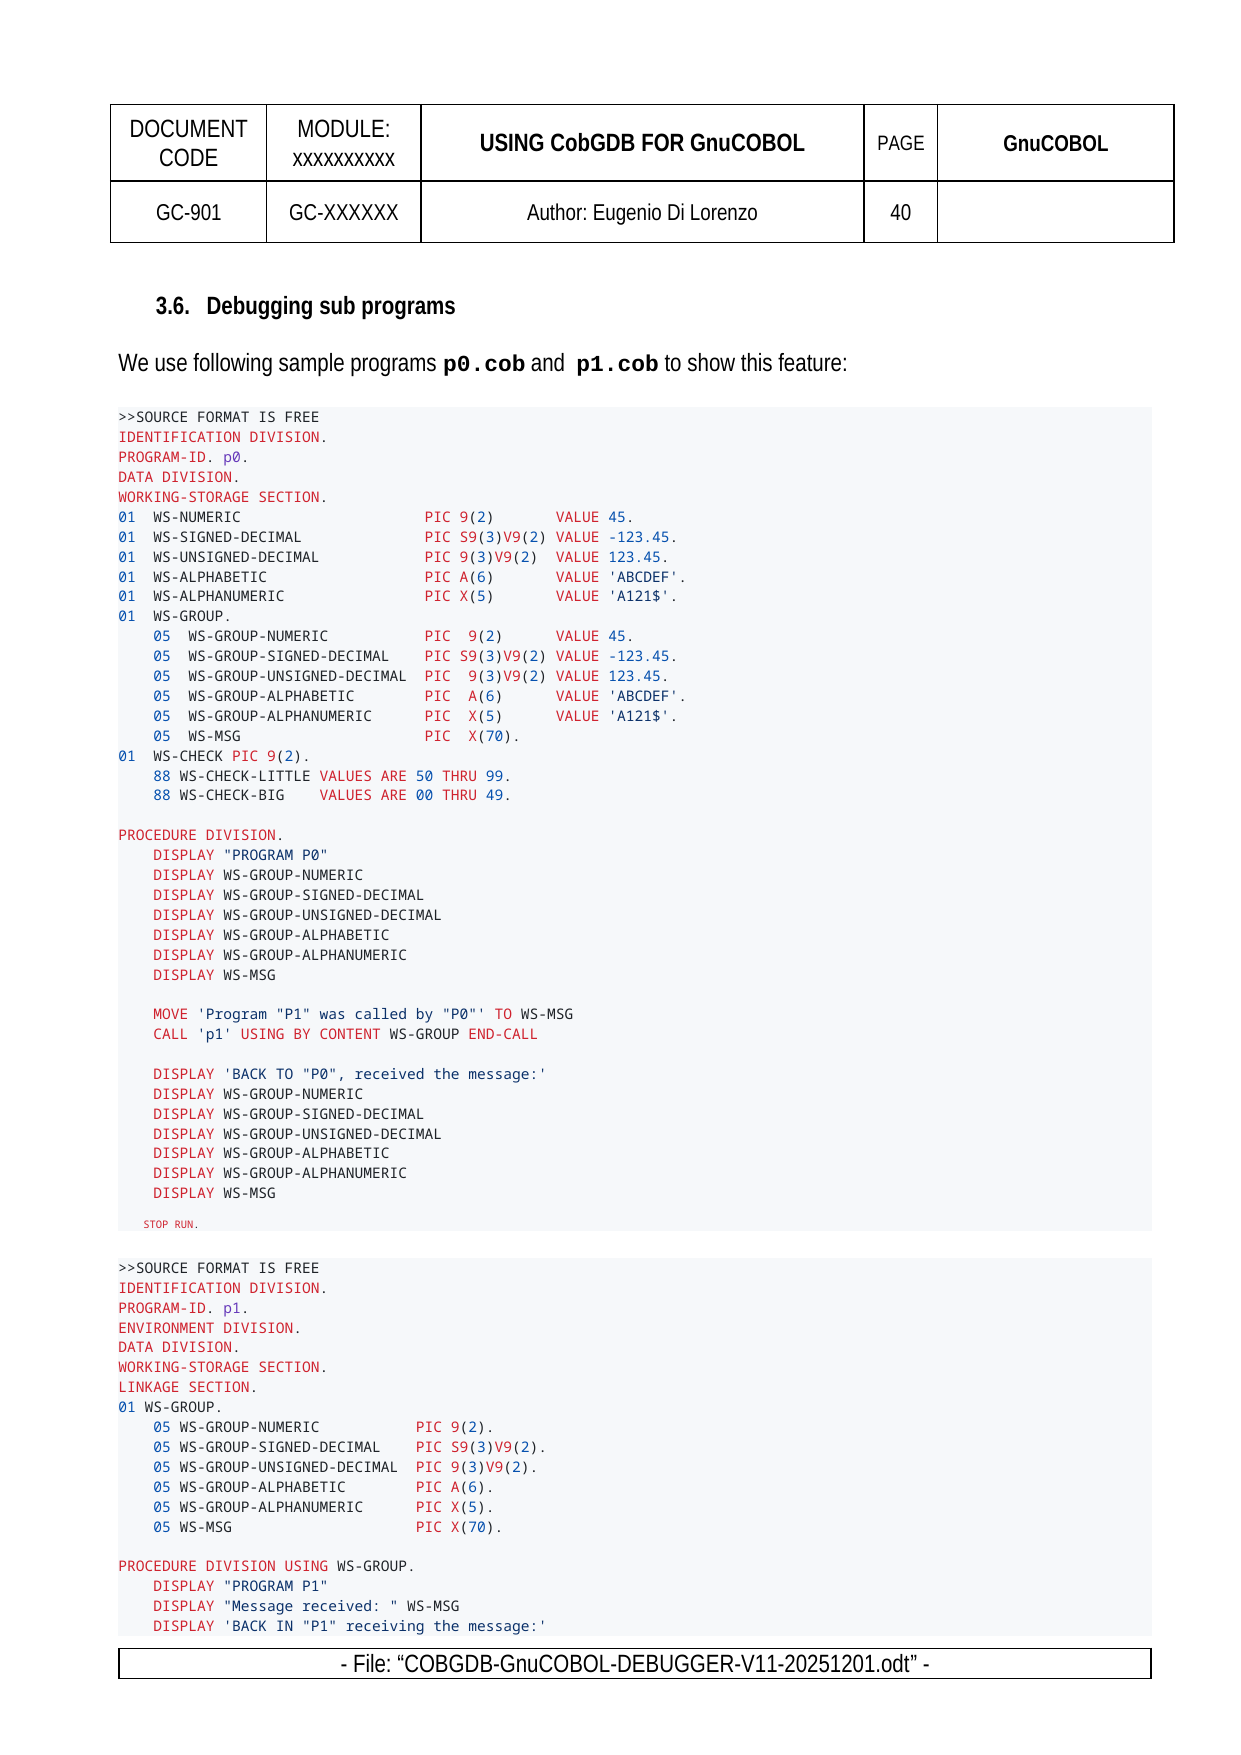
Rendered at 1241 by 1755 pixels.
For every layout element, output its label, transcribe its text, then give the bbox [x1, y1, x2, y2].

text DATA DIVISION. [118, 1337, 1152, 1357]
text 05 WS-GROUP-ALPHABETIC PIC A(6) VALUE 'ABCDEF'. [118, 686, 1152, 706]
text 05 WS-GROUP-UNSIGNED-DECIMAL PIC 9(3)V9(2) VALUE 123.45. [118, 666, 1152, 686]
text PROCEDURE DIVISION USING WS-GROUP. [118, 1556, 1152, 1576]
text 01 WS-ALPHABETIC PIC A(6) VALUE 'ABCDEF'. [118, 566, 1152, 586]
text 01 WS-GROUP. [118, 606, 1152, 626]
text DISPLAY 'BACK IN "P1" receiving the message:' [118, 1616, 1152, 1636]
text WORKING-STORAGE SECTION. [118, 1357, 1152, 1377]
text DISPLAY WS-GROUP-NUMERIC [118, 1084, 1152, 1103]
text >>SOURCE FORMAT IS FREE [118, 1258, 1152, 1278]
text DISPLAY WS-GROUP-ALPHANUMERIC [118, 944, 1152, 964]
subtitle Debugging sub programs [156, 291, 1152, 319]
text DISPLAY WS-GROUP-UNSIGNED-DECIMAL [118, 904, 1152, 924]
text DISPLAY WS-GROUP-ALPHANUMERIC [118, 1163, 1152, 1183]
text LINKAGE SECTION. [118, 1377, 1152, 1397]
text 05 WS-MSG PIC X(70). [118, 1516, 1152, 1536]
text 05 WS-GROUP-SIGNED-DECIMAL PIC S9(3)V9(2) VALUE -123.45. [118, 646, 1152, 666]
text DISPLAY "Message received: " WS-MSG [118, 1596, 1152, 1616]
text IDENTIFICATION DIVISION. [118, 427, 1152, 447]
text We use following sample programs p0.cob and p1.cob to show this feature: [118, 348, 1152, 378]
text 01 WS-GROUP. [118, 1397, 1152, 1417]
text DISPLAY WS-GROUP-UNSIGNED-DECIMAL [118, 1123, 1152, 1143]
text DATA DIVISION. [118, 467, 1152, 487]
text DISPLAY WS-GROUP-ALPHABETIC [118, 1143, 1152, 1163]
text 05 WS-GROUP-ALPHANUMERIC PIC X(5) VALUE 'A121$'. [118, 706, 1152, 726]
text 05 WS-GROUP-SIGNED-DECIMAL PIC S9(3)V9(2). [118, 1437, 1152, 1457]
text 05 WS-MSG PIC X(70). [118, 726, 1152, 745]
text PROGRAM-ID. p1. [118, 1297, 1152, 1317]
text 05 WS-GROUP-UNSIGNED-DECIMAL PIC 9(3)V9(2). [118, 1457, 1152, 1477]
text 01 WS-UNSIGNED-DECIMAL PIC 9(3)V9(2) VALUE 123.45. [118, 546, 1152, 566]
text MOVE 'Program "P1" was called by "P0"' TO WS-MSG [118, 1004, 1152, 1024]
text WORKING-STORAGE SECTION. [118, 487, 1152, 507]
text 01 WS-ALPHANUMERIC PIC X(5) VALUE 'A121$'. [118, 586, 1152, 606]
text 05 WS-GROUP-ALPHANUMERIC PIC X(5). [118, 1496, 1152, 1516]
text DISPLAY "PROGRAM P0" [118, 845, 1152, 865]
text DISPLAY "PROGRAM P1" [118, 1576, 1152, 1596]
text 88 WS-CHECK-BIG VALUES ARE 00 THRU 49. [118, 785, 1152, 805]
text 05 WS-GROUP-NUMERIC PIC 9(2). [118, 1417, 1152, 1437]
text DISPLAY WS-GROUP-ALPHABETIC [118, 924, 1152, 944]
text DISPLAY WS-GROUP-SIGNED-DECIMAL [118, 1103, 1152, 1123]
text CALL 'p1' USING BY CONTENT WS-GROUP END-CALL [118, 1024, 1152, 1044]
text DISPLAY WS-GROUP-SIGNED-DECIMAL [118, 885, 1152, 904]
text STOP RUN. [118, 1217, 1152, 1231]
text >>SOURCE FORMAT IS FREE [118, 407, 1152, 427]
text DISPLAY WS-MSG [118, 1183, 1152, 1203]
text 01 WS-CHECK PIC 9(2). [118, 745, 1152, 765]
text 05 WS-GROUP-NUMERIC PIC 9(2) VALUE 45. [118, 626, 1152, 646]
text DISPLAY 'BACK TO "P0", received the message:' [118, 1064, 1152, 1084]
text 88 WS-CHECK-LITTLE VALUES ARE 50 THRU 99. [118, 765, 1152, 785]
text PROCEDURE DIVISION. [118, 825, 1152, 845]
text 01 WS-SIGNED-DECIMAL PIC S9(3)V9(2) VALUE -123.45. [118, 527, 1152, 546]
text IDENTIFICATION DIVISION. [118, 1278, 1152, 1297]
text 05 WS-GROUP-ALPHABETIC PIC A(6). [118, 1477, 1152, 1496]
text DISPLAY WS-GROUP-NUMERIC [118, 865, 1152, 885]
text ENVIRONMENT DIVISION. [118, 1317, 1152, 1337]
text PROGRAM-ID. p0. [118, 447, 1152, 467]
text DISPLAY WS-MSG [118, 964, 1152, 984]
text 01 WS-NUMERIC PIC 9(2) VALUE 45. [118, 507, 1152, 527]
